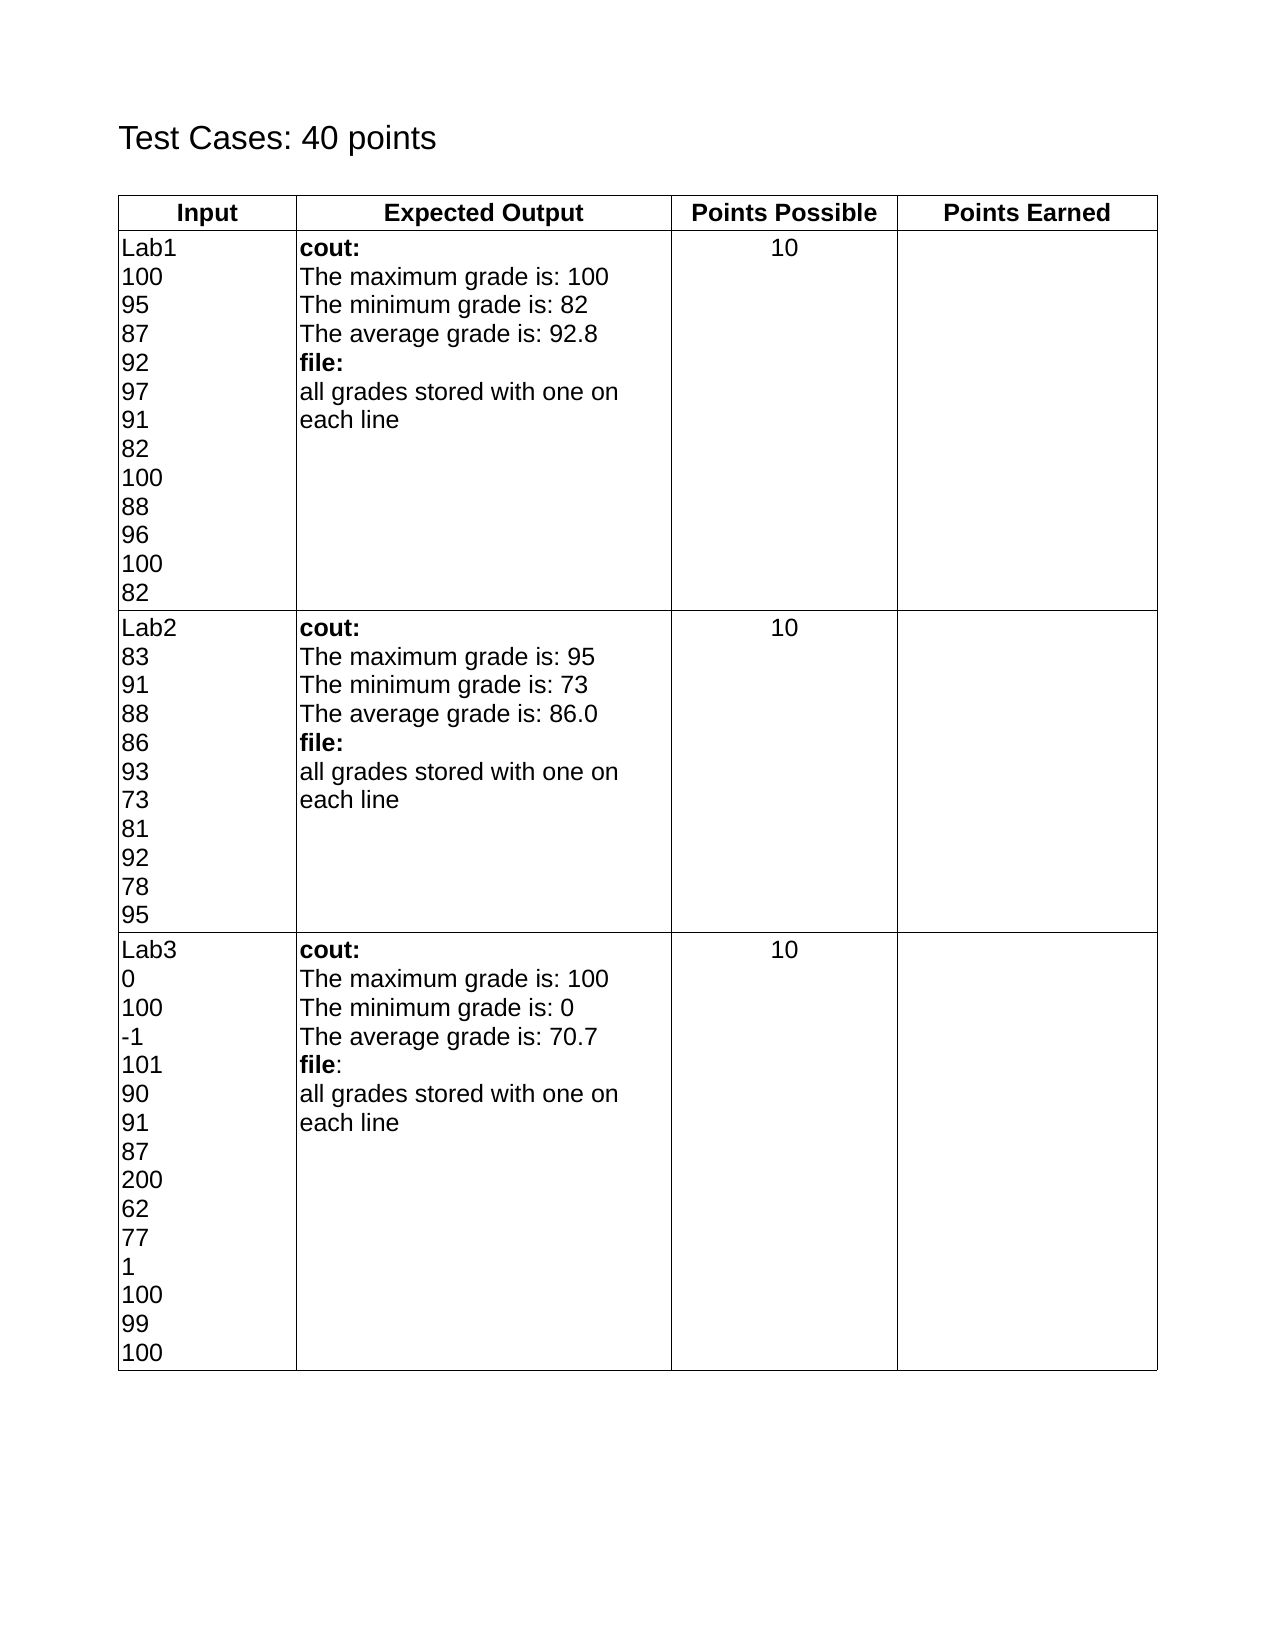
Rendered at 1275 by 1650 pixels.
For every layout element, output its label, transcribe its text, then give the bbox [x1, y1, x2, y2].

table_cell 10 [672, 933, 897, 1369]
table_cell cout: The maximum grade is: 100 The minimum grade is: 0 The average grade is: 70.7 file: all grades stored with one on each line [297, 933, 671, 1369]
table_cell cout: The maximum grade is: 95 The minimum grade is: 73 The average grade is: 86.0 file: all grades stored with one on each line [297, 611, 671, 932]
table_cell [898, 611, 1157, 932]
table_cell 10 [672, 231, 897, 610]
table_cell Lab2 83 91 88 86 93 73 81 92 78 95 [119, 611, 296, 932]
text Test Cases: 40 points [118, 118, 1157, 157]
table_cell Lab3 0 100 -1 101 90 91 87 200 62 77 1 100 99 100 [119, 933, 296, 1369]
table_cell 10 [672, 611, 897, 932]
table_cell Lab1 100 95 87 92 97 91 82 100 88 96 100 82 [119, 231, 296, 610]
table_header Expected Output [297, 196, 671, 230]
table_cell [898, 231, 1157, 610]
table_header Points Possible [672, 196, 897, 230]
table_header Points Earned [898, 196, 1157, 230]
table_cell [898, 933, 1157, 1369]
table_cell cout: The maximum grade is: 100 The minimum grade is: 82 The average grade is: 92.8 file: all grades stored with one on each line [297, 231, 671, 610]
table_header Input [119, 196, 296, 230]
